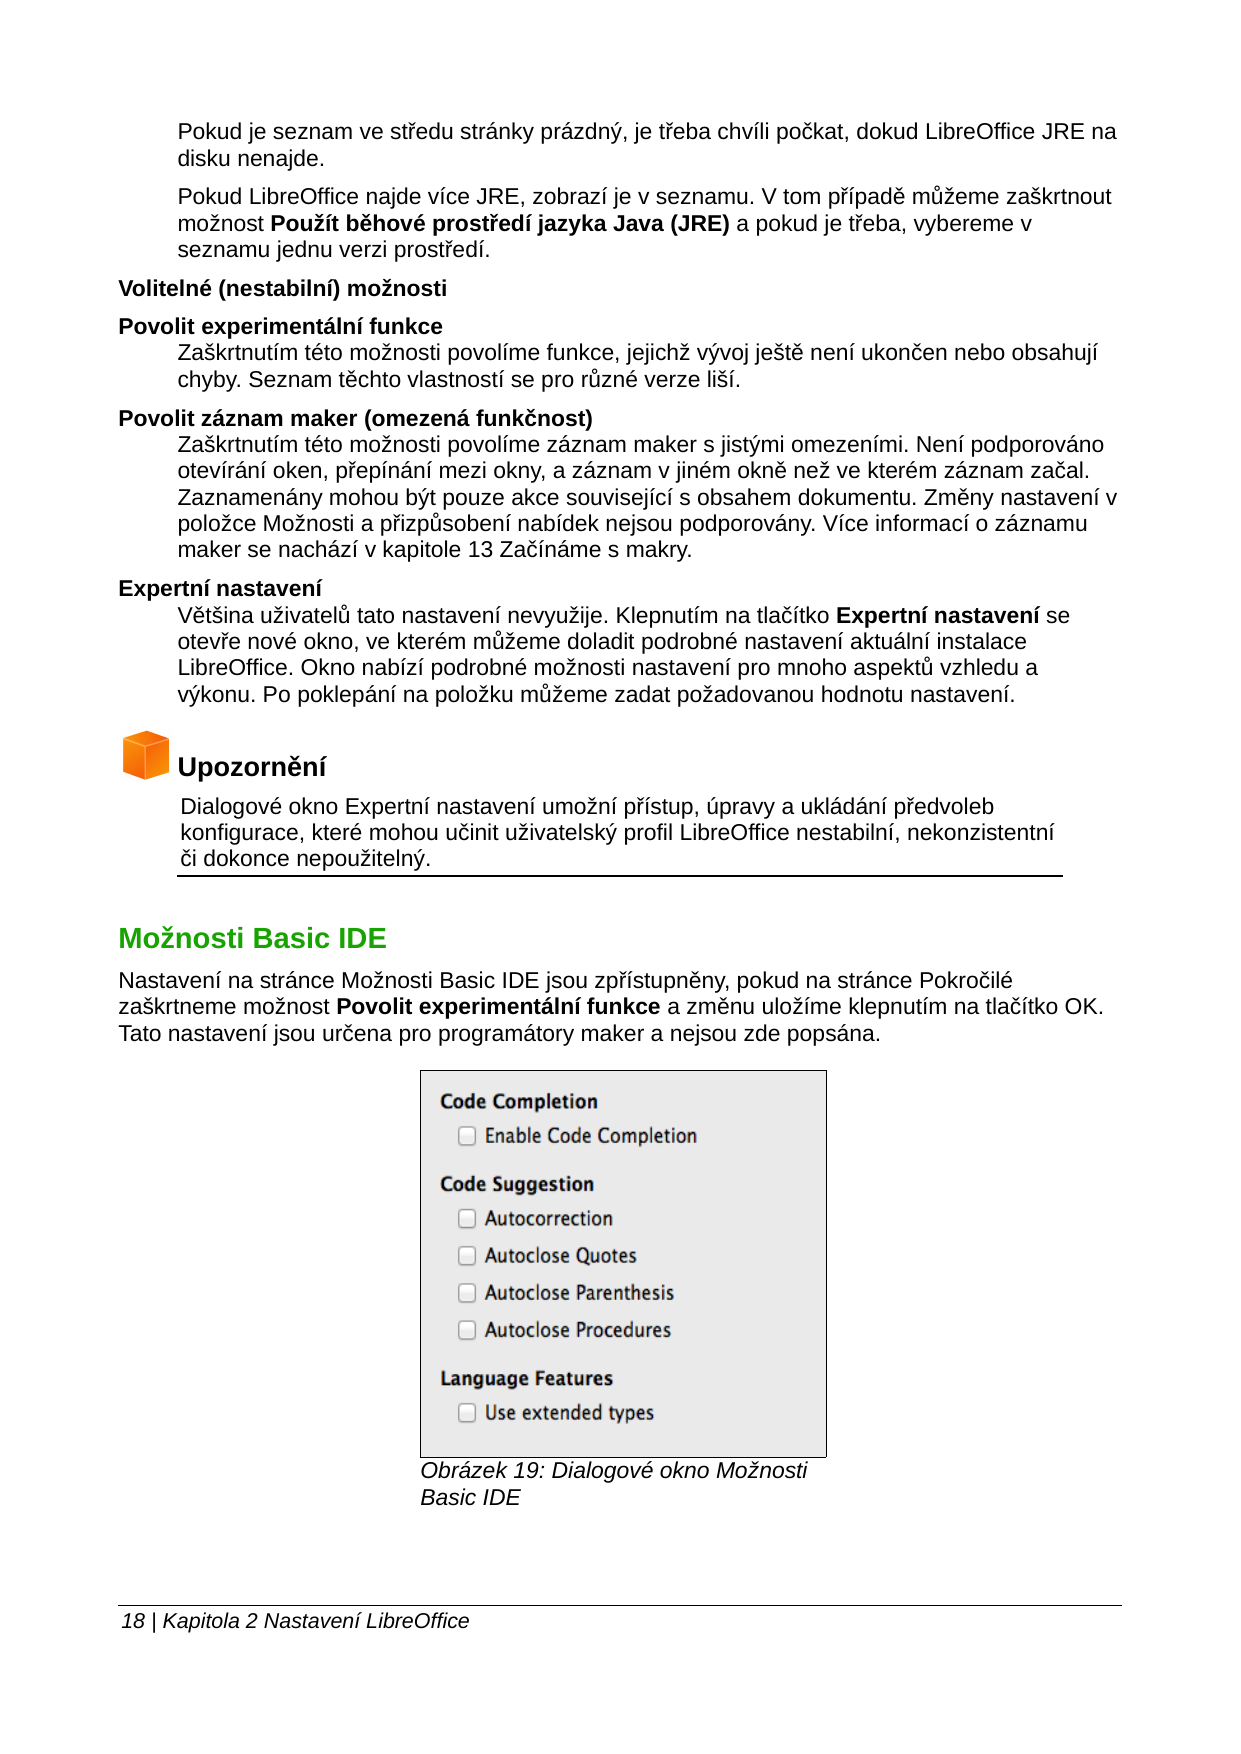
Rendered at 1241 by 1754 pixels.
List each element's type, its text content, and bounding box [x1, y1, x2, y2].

subtitle Upozornění [118, 727, 1122, 782]
picture [119, 728, 173, 782]
text Pokud je seznam ve středu stránky prázdný, je třeba chvíli počkat, dokud LibreOffice JRE na disku nenajde. [177, 118, 1122, 171]
text Volitelné (nestabilní) možnosti [118, 275, 1122, 301]
subtitle Možnosti Basic IDE [118, 922, 1122, 955]
text Povolit záznam maker (omezená funkčnost) [118, 404, 1122, 431]
text Expertní nastavení [118, 575, 1122, 602]
text Povolit experimentální funkce [118, 313, 1122, 339]
text Zaškrtnutím této možnosti povolíme záznam maker s jistými omezeními. Není podporováno otevírání oken, přepínání mezi okny, a záznam v jiném okně než ve kterém záznam začal. Zaznamenány mohou být pouze akce související s obsahem dokumentu. Změny nastavení v položce Možnosti a přizpůsobení nabídek nejsou podporovány. Více informací o záznamu maker se nachází v kapitole 13 Začínáme s makry. [177, 431, 1122, 563]
text Zaškrtnutím této možnosti povolíme funkce, jejichž vývoj ještě není ukončen nebo obsahují chyby. Seznam těchto vlastností se pro různé verze liší. [177, 339, 1122, 392]
picture [421, 1071, 826, 1457]
text Dialogové okno Expertní nastavení umožní přístup, úpravy a ukládání předvoleb konfigurace, které mohou učinit uživatelský profil LibreOffice nestabilní, nekonzistentní či dokonce nepoužitelný. [177, 790, 1063, 875]
text Většina uživatelů tato nastavení nevyužije. Klepnutím na tlačítko Expertní nastavení se otevře nové okno, ve kterém můžeme doladit podrobné nastavení aktuální instalace LibreOffice. Okno nabízí podrobné možnosti nastavení pro mnoho aspektů vzhledu a výkonu. Po poklepání na položku můžeme zadat požadovanou hodnotu nastavení. [177, 602, 1122, 707]
text Obrázek 19: Dialogové okno Možnosti Basic IDE [420, 1458, 826, 1510]
text Pokud LibreOffice najde více JRE, zobrazí je v seznamu. V tom případě můžeme zaškrtnout možnost Použít běhové prostředí jazyka Java (JRE) a pokud je třeba, vybereme v seznamu jednu verzi prostředí. [177, 183, 1122, 262]
text Nastavení na stránce Možnosti Basic IDE jsou zpřístupněny, pokud na stránce Pokročilé zaškrtneme možnost Povolit experimentální funkce a změnu uložíme klepnutím na tlačítko OK. Tato nastavení jsou určena pro programátory maker a nejsou zde popsána. [118, 967, 1122, 1046]
